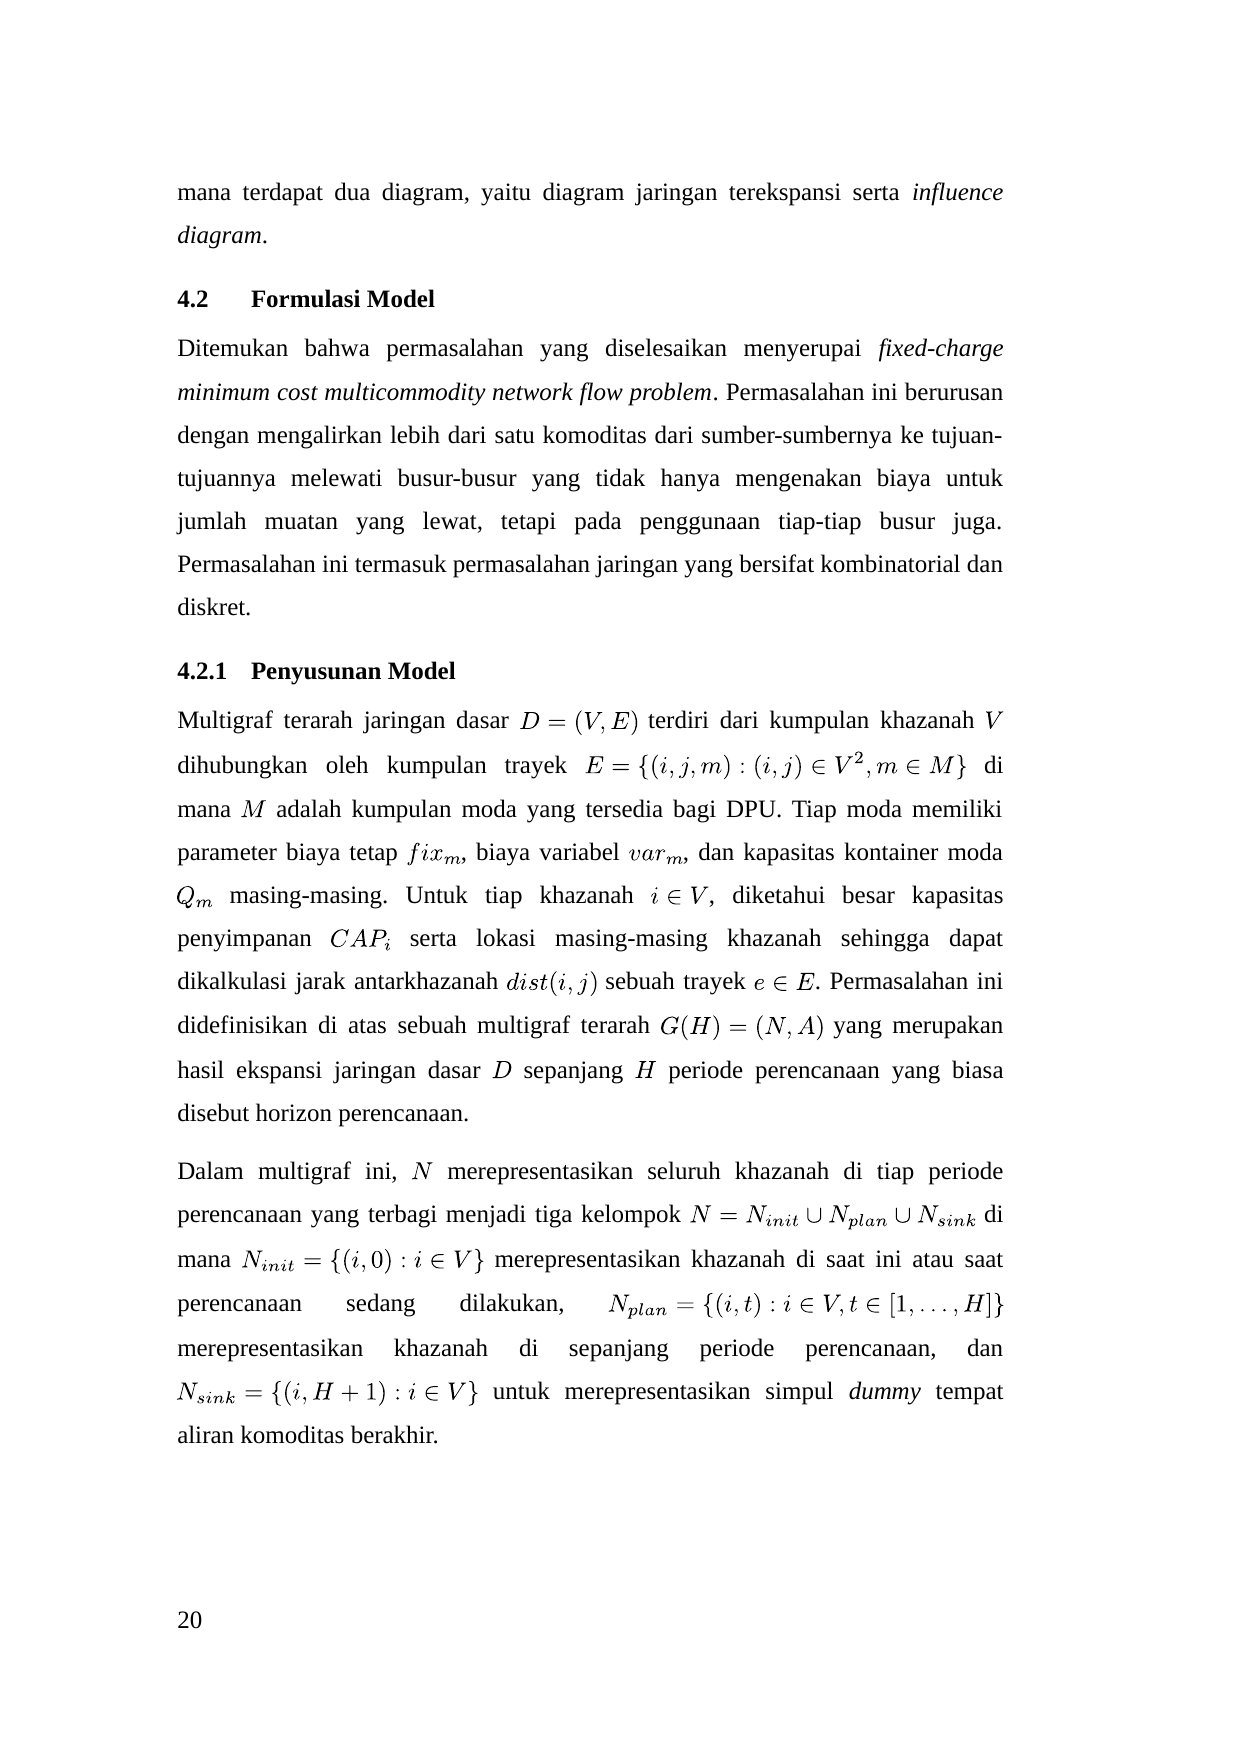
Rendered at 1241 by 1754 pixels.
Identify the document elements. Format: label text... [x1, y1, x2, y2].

text Dalam multigraf ini, merepresentasikan seluruh khazanah di tiap periode perencanaan yang terbagi menjadi tiga kelompok di mana merepresentasikan khazanah di saat ini atau saat perencanaan sedang dilakukan, merepresentasikan khazanah di sepanjang periode perencanaan, dan untuk merepresentasikan simpul dummy tempat aliran komoditas berakhir. [177, 1156, 1003, 1449]
text mana terdapat dua diagram, yaitu diagram jaringan terekspansi serta influence diagram. [177, 177, 1003, 249]
subtitle Penyusunan Model [177, 656, 1003, 685]
text Multigraf terarah jaringan dasar terdiri dari kumpulan khazanah dihubungkan oleh kumpulan trayek di mana adalah kumpulan moda yang tersedia bagi DPU. Tiap moda memiliki parameter biaya tetap , biaya variabel , dan kapasitas kontainer moda masing-masing. Untuk tiap khazanah , diketahui besar kapasitas penyimpanan serta lokasi masing-masing khazanah sehingga dapat dikalkulasi jarak antarkhazanah sebuah trayek . Permasalahan ini didefinisikan di atas sebuah multigraf terarah yang merupakan hasil ekspansi jaringan dasar sepanjang periode perencanaan yang biasa disebut horizon perencanaan. [177, 706, 1003, 1127]
subtitle Formulasi Model [177, 284, 1003, 313]
text Ditemukan bahwa permasalahan yang diselesaikan menyerupai fixed-charge minimum cost multicommodity network flow problem. Permasalahan ini berurusan dengan mengalirkan lebih dari satu komoditas dari sumber-sumbernya ke tujuan-tujuannya melewati busur-busur yang tidak hanya mengenakan biaya untuk jumlah muatan yang lewat, tetapi pada penggunaan tiap-tiap busur juga. Permasalahan ini termasuk permasalahan jaringan yang bersifat kombinatorial dan diskret. [177, 333, 1003, 621]
